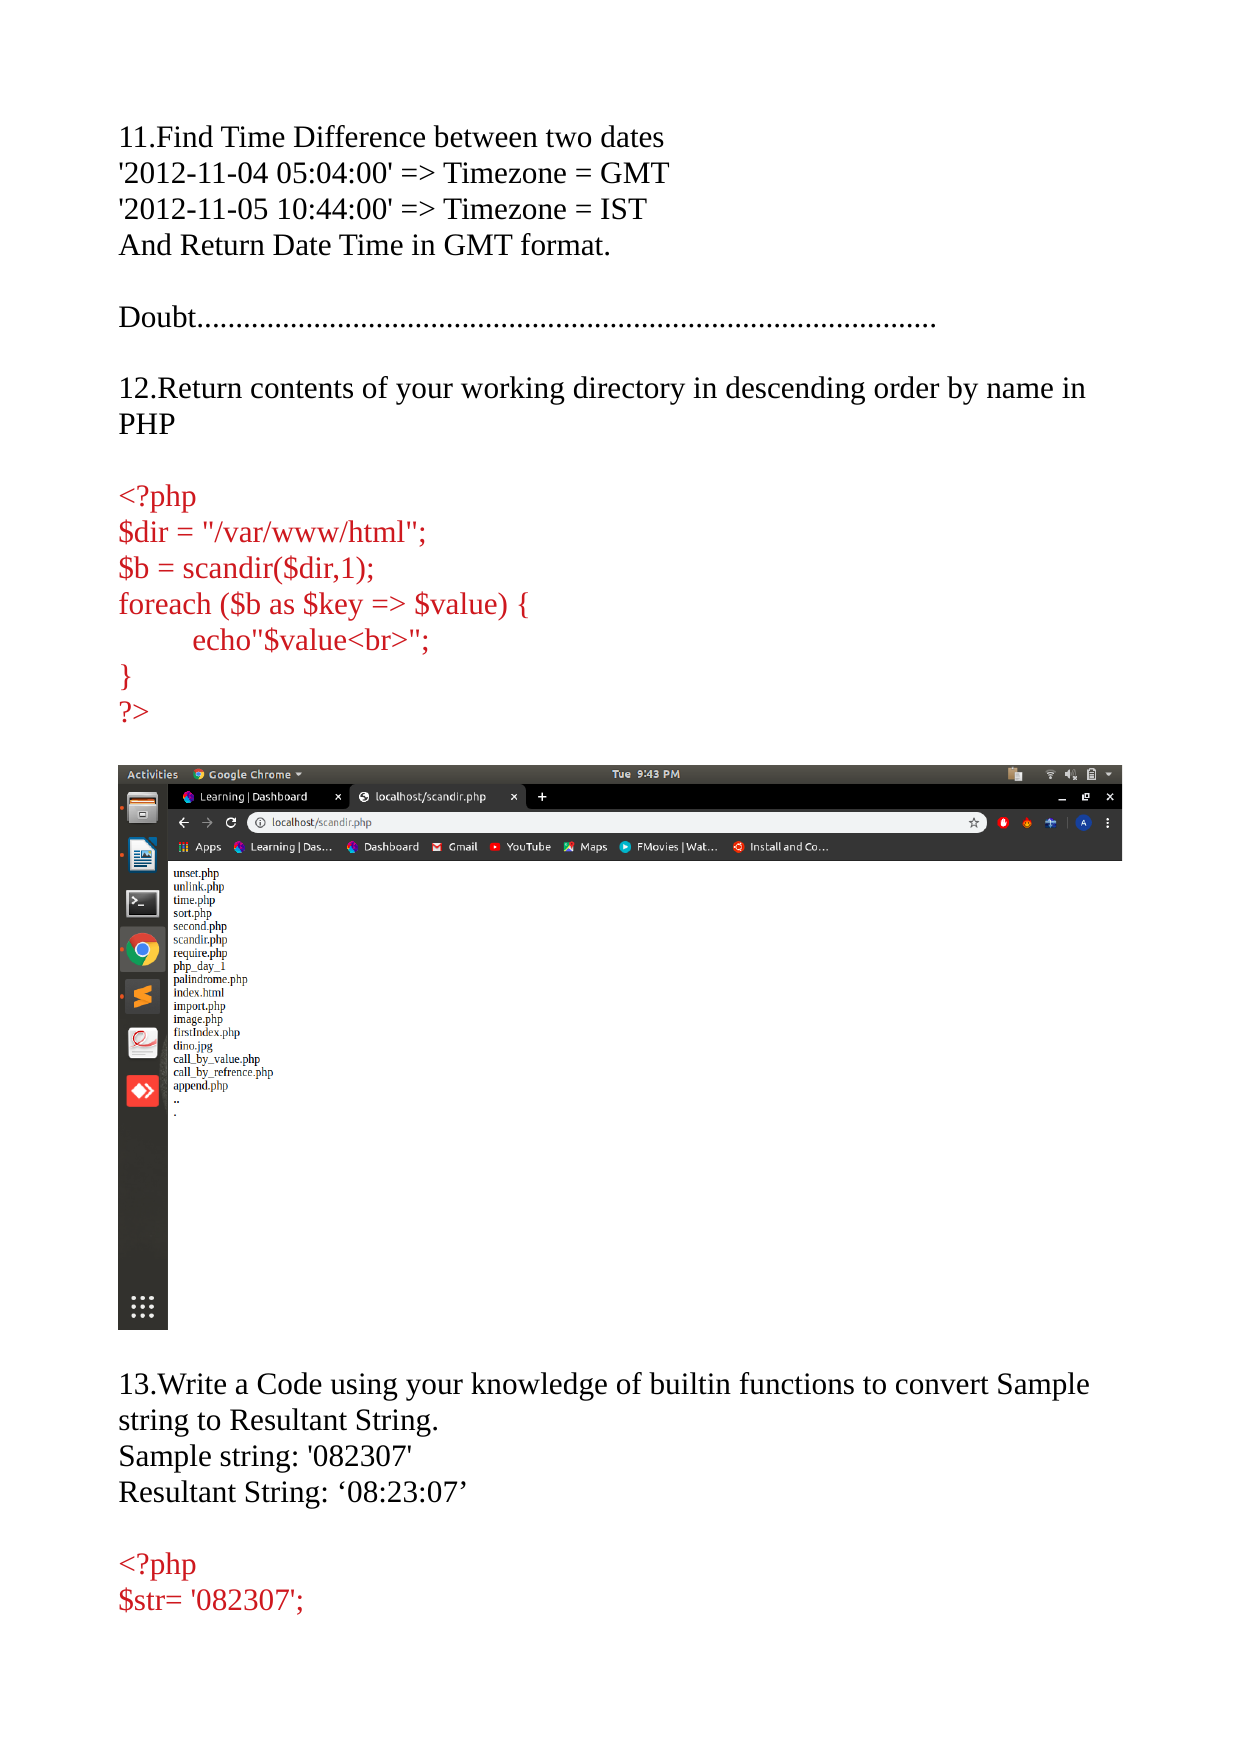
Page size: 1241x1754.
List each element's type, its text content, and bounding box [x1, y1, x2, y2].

text 12.Return contents of your working directory in descending order by name in PHP [118, 370, 1122, 442]
text 13.Write a Code using your knowledge of builtin functions to convert Sample string to Resultant String. Sample string: '082307' Resultant String: ‘08:23:07’ [118, 1365, 1122, 1509]
text <?php [118, 477, 1122, 513]
text 11.Find Time Difference between two dates '2012-11-04 05:04:00' => Timezone = GMT '2012-11-05 10:44:00' => Timezone = IST And Return Date Time in GMT format. [118, 118, 1122, 262]
text foreach ($b as $key => $value) { [118, 585, 1122, 621]
text ?> [118, 693, 1122, 729]
text $b = scandir($dir,1); [118, 549, 1122, 585]
picture [118, 765, 1123, 1330]
text $str= '082307'; [118, 1581, 1122, 1617]
text $dir = "/var/www/html"; [118, 513, 1122, 549]
text } [118, 657, 1122, 693]
text echo"$value<br>"; [118, 621, 1122, 657]
text Doubt............................................................................................... [118, 298, 1122, 334]
text <?php [118, 1545, 1122, 1581]
